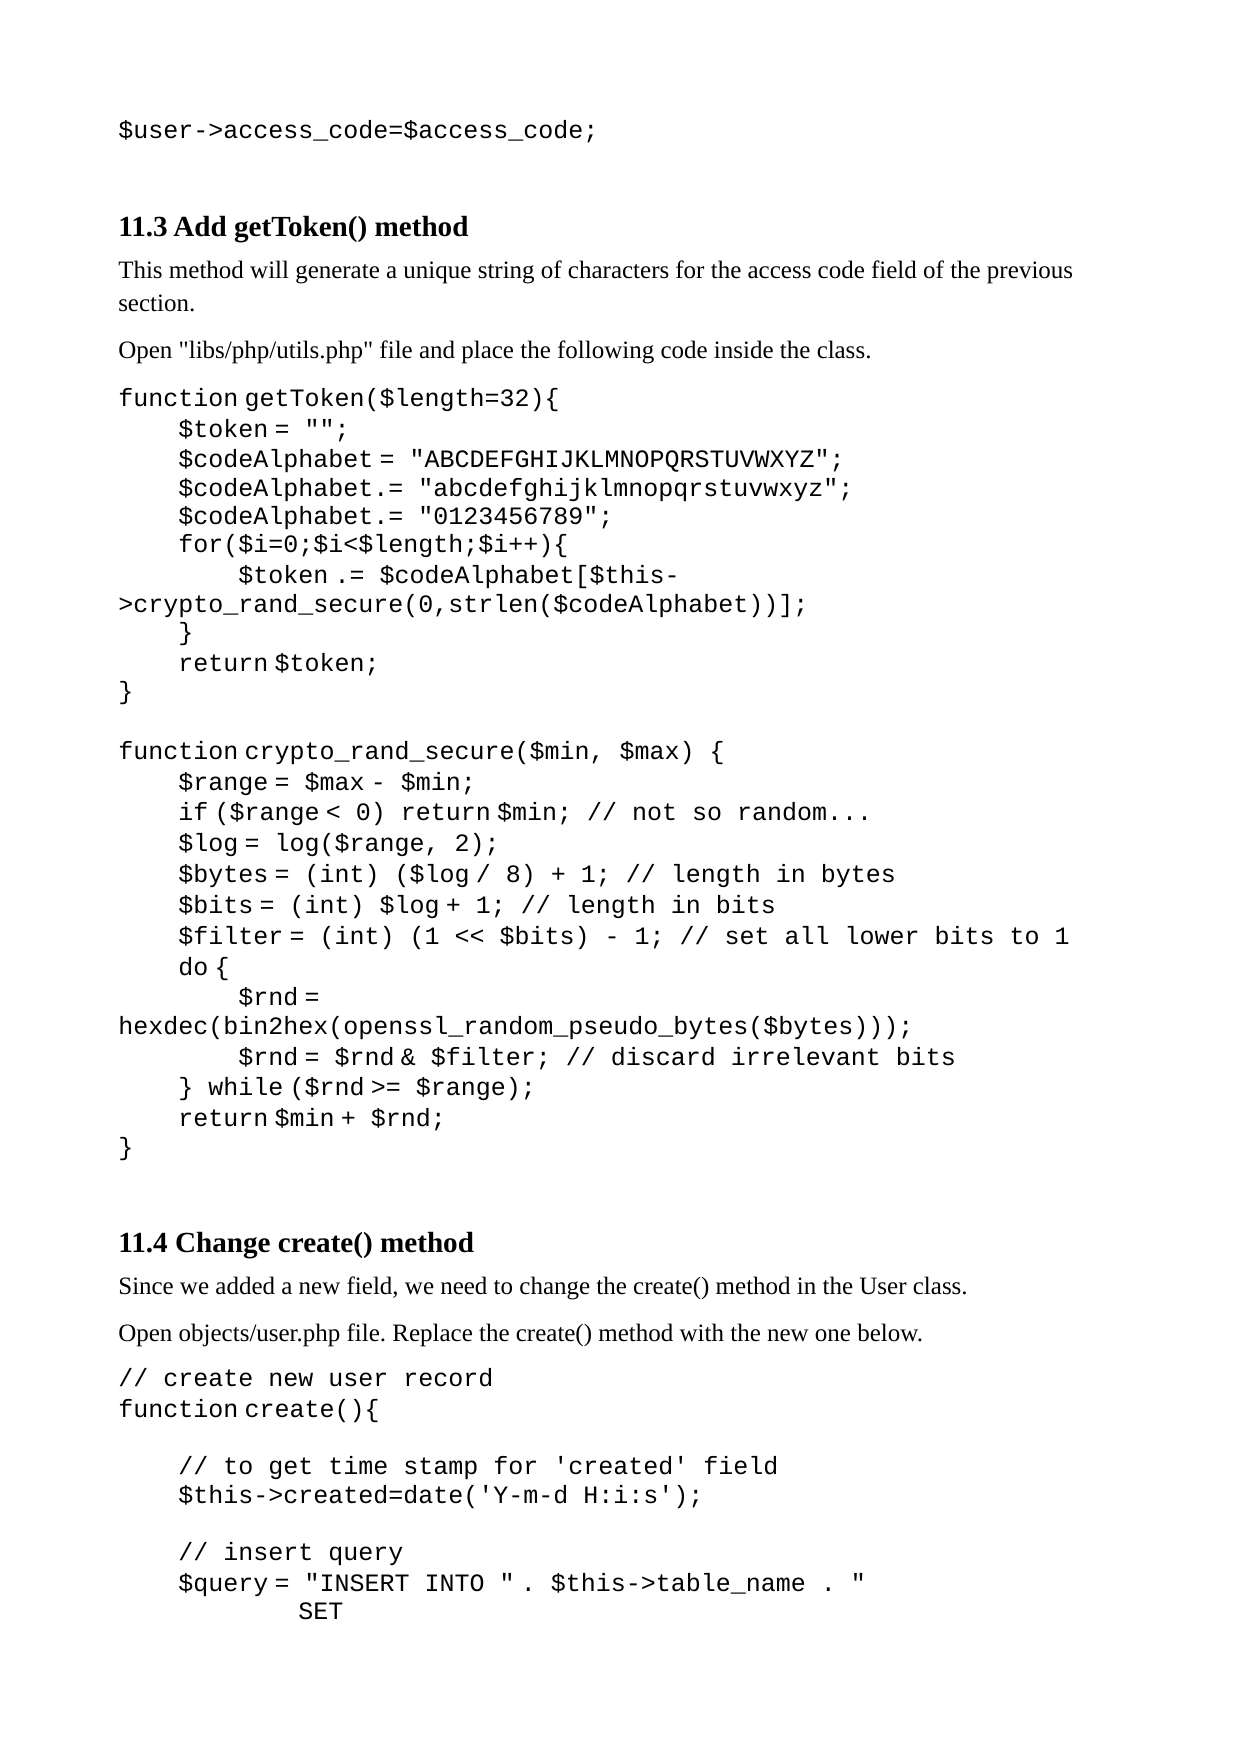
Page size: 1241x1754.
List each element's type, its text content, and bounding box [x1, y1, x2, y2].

text Since we added a new field, we need to change the create() method in the User class. [118, 1271, 1122, 1299]
table_header function getToken($length=32){ $token = ""; $codeAlphabet = "ABCDEFGHIJKLMNOPQRSTUVWXYZ"; $codeAlphabet.= "abcdefghijklmnopqrstuvwxyz"; $codeAlphabet.= "0123456789"; for($i=0;$i<$length;$i++){ $token .= $codeAlphabet[$this->crypto_rand_secure(0,strlen($codeAlphabet))]; } return $token; } function crypto_rand_secure($min, $max) { $range = $max - $min; if ($range < 0) return $min; // not so random... $log = log($range, 2); $bytes = (int) ($log / 8) + 1; // length in bytes $bits = (int) $log + 1; // length in bits $filter = (int) (1 << $bits) - 1; // set all lower bits to 1 do { $rnd = hexdec(bin2hex(openssl_random_pseudo_bytes($bytes))); $rnd = $rnd & $filter; // discard irrelevant bits } while ($rnd >= $range); return $min + $rnd; } [118, 383, 1122, 1162]
table_header // create new user record function create(){ // to get time stamp for 'created' field $this->created=date('Y-m-d H:i:s'); // insert query $query = "INSERT INTO " . $this->table_name . " SET [118, 1366, 1122, 1627]
table_header $user->access_code=$access_code; [118, 118, 681, 146]
text This method will generate a unique string of characters for the access code field of the previous section. [118, 255, 1122, 316]
subtitle 11.4 Change create() method [118, 1225, 1122, 1258]
text Open objects/user.php file. Replace the create() method with the new one below. [118, 1318, 1122, 1347]
subtitle 11.3 Add getToken() method [118, 209, 1122, 242]
text Open "libs/php/utils.php" file and place the following code inside the class. [118, 335, 1122, 364]
